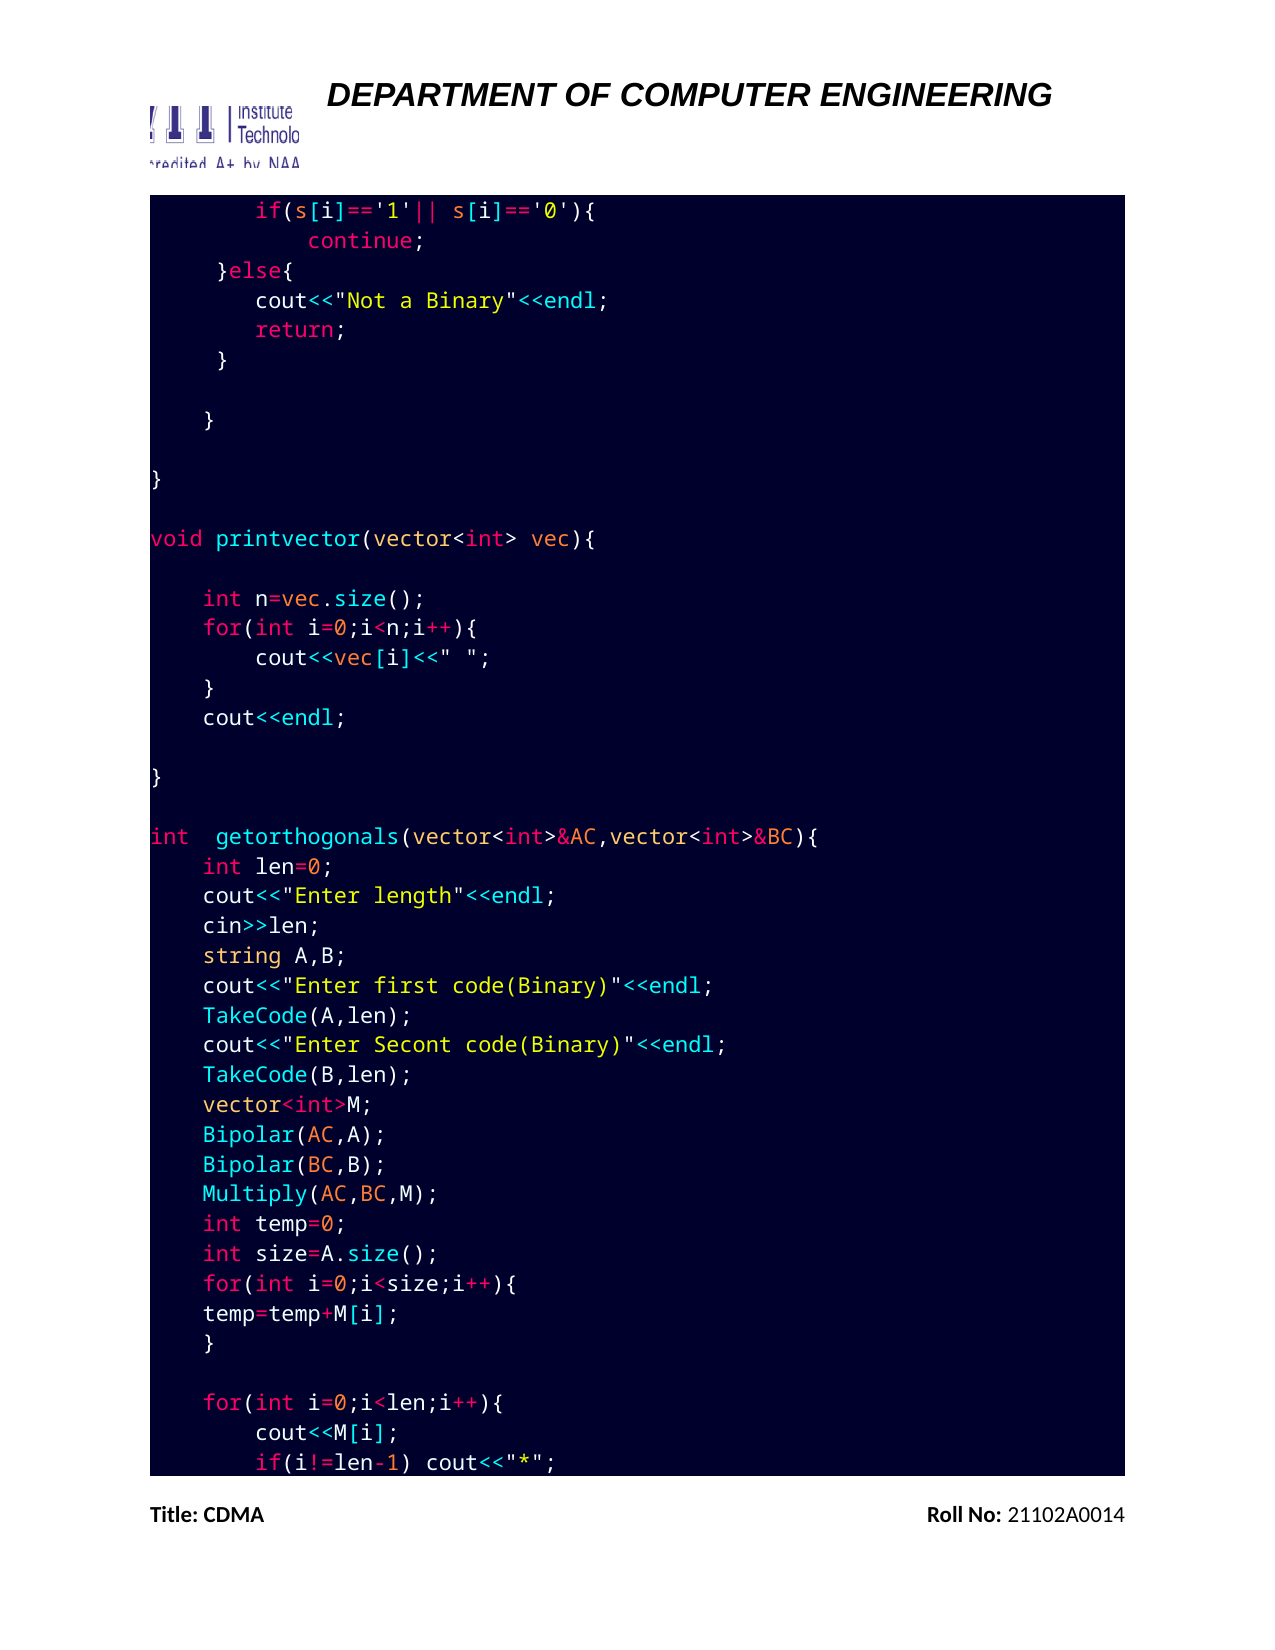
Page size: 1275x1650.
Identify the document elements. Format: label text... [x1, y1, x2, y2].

text } [150, 672, 1125, 702]
text for(int i=0;i<n;i++){ [150, 612, 1125, 642]
text Bipolar(BC,B); [150, 1148, 1125, 1178]
text } [150, 404, 1125, 433]
text cout<<M[i]; [150, 1417, 1125, 1446]
text if(i!=len-1) cout<<"*"; [150, 1446, 1125, 1476]
text Bipolar(AC,A); [150, 1119, 1125, 1148]
text } [150, 1327, 1125, 1357]
text cin>>len; [150, 910, 1125, 940]
text return; [150, 314, 1125, 344]
text string A,B; [150, 940, 1125, 970]
text int size=A.size(); [150, 1238, 1125, 1268]
text cout<<"Enter first code(Binary)"<<endl; [150, 970, 1125, 999]
text int n=vec.size(); [150, 582, 1125, 612]
text cout<<"Enter length"<<endl; [150, 880, 1125, 910]
text } [150, 463, 1125, 493]
text int temp=0; [150, 1208, 1125, 1238]
text TakeCode(A,len); [150, 999, 1125, 1029]
text void printvector(vector<int> vec){ [150, 523, 1125, 553]
text } [150, 344, 1125, 374]
text vector<int>M; [150, 1089, 1125, 1119]
text for(int i=0;i<len;i++){ [150, 1387, 1125, 1417]
text continue; [150, 225, 1125, 255]
text } [150, 761, 1125, 791]
text cout<<"Not a Binary"<<endl; [150, 284, 1125, 314]
text cout<<vec[i]<<" "; [150, 642, 1125, 672]
text for(int i=0;i<size;i++){ [150, 1268, 1125, 1297]
text int getorthogonals(vector<int>&AC,vector<int>&BC){ [150, 821, 1125, 851]
text }else{ [150, 255, 1125, 284]
text cout<<endl; [150, 702, 1125, 731]
text temp=temp+M[i]; [150, 1297, 1125, 1327]
text Multiply(AC,BC,M); [150, 1178, 1125, 1208]
text int len=0; [150, 851, 1125, 880]
text if(s[i]=='1'|| s[i]=='0'){ [150, 195, 1125, 225]
text TakeCode(B,len); [150, 1059, 1125, 1089]
text cout<<"Enter Secont code(Binary)"<<endl; [150, 1029, 1125, 1059]
